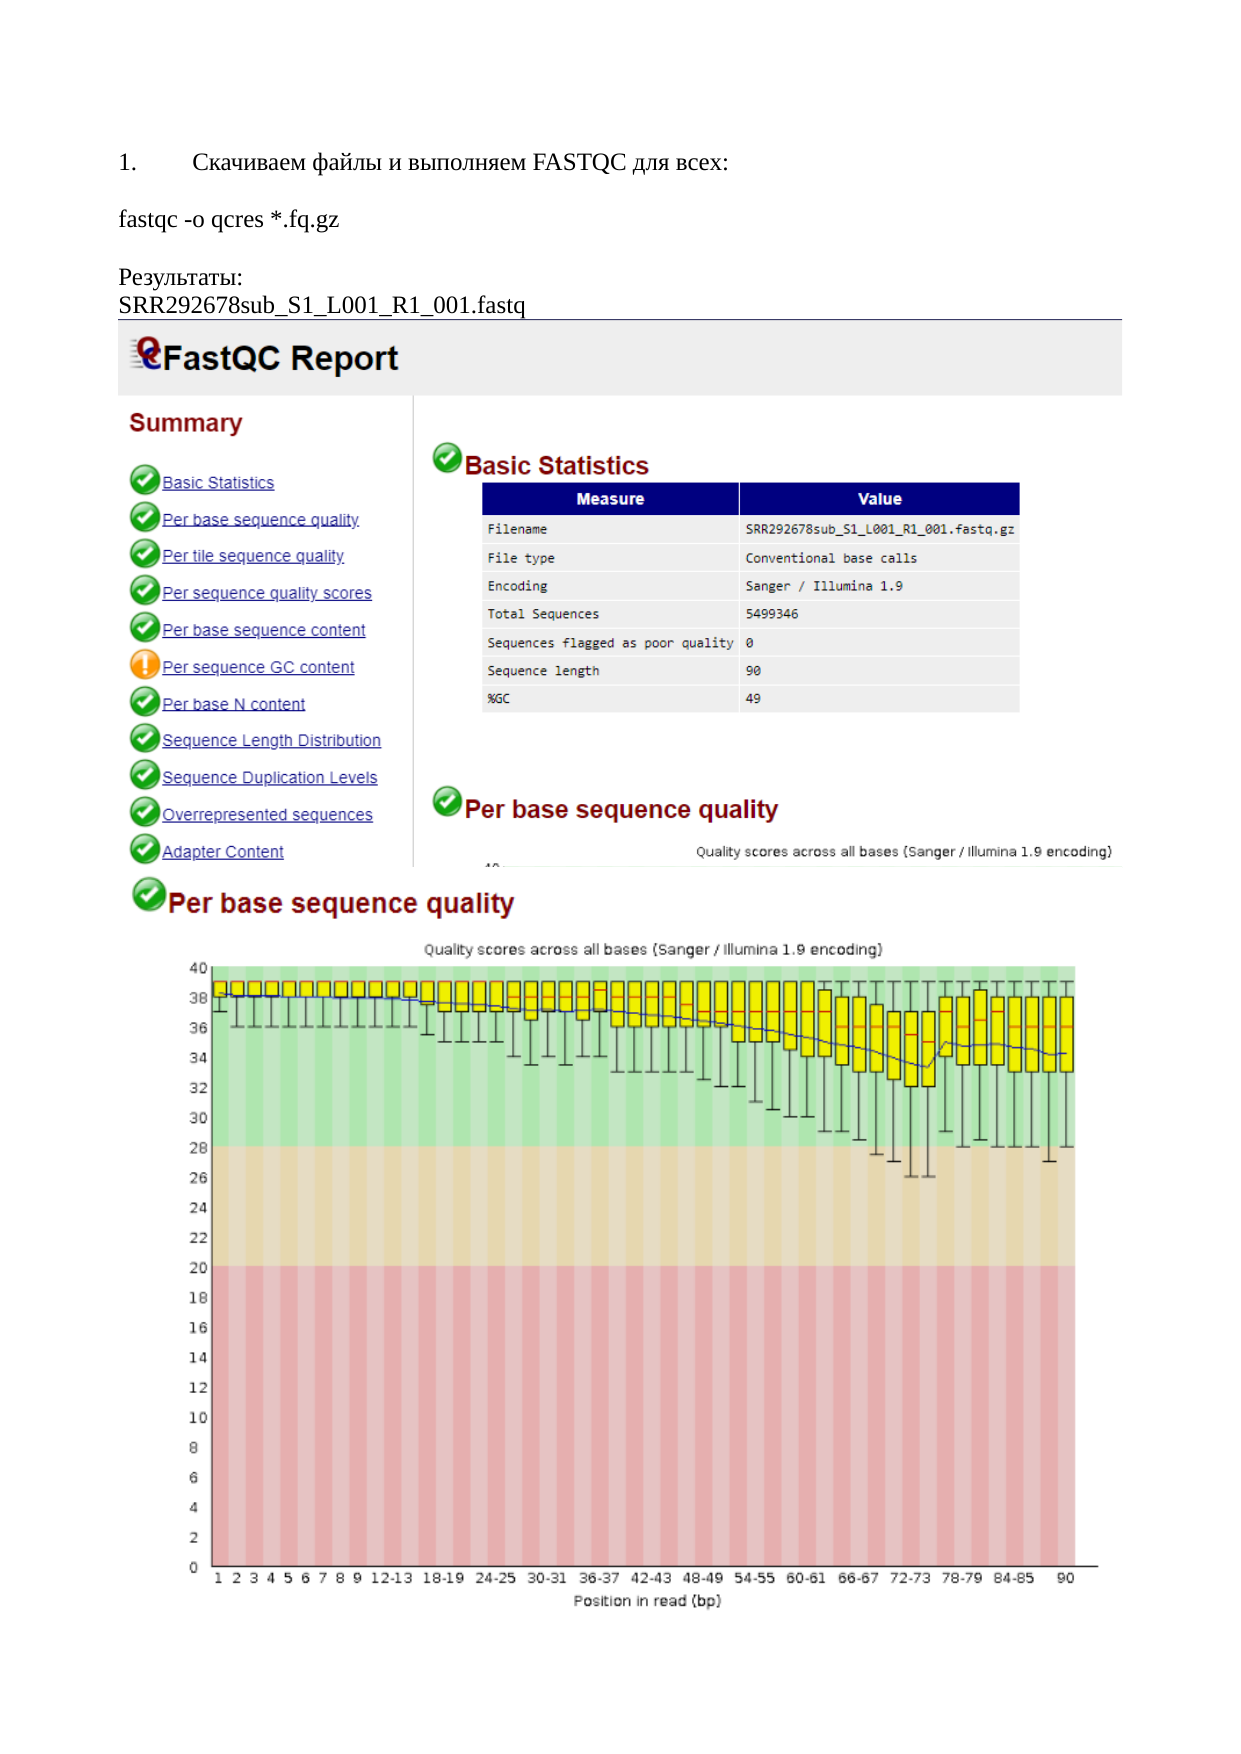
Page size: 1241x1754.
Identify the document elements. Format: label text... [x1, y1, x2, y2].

text fastqc -o qcres *.fq.gz [118, 204, 1122, 233]
text 1. Скачиваем файлы и выполняем FASTQC для всех: [118, 147, 1122, 176]
text SRR292678sub_S1_L001_R1_001.fastq [118, 291, 1122, 319]
text Результаты: [118, 262, 1122, 291]
